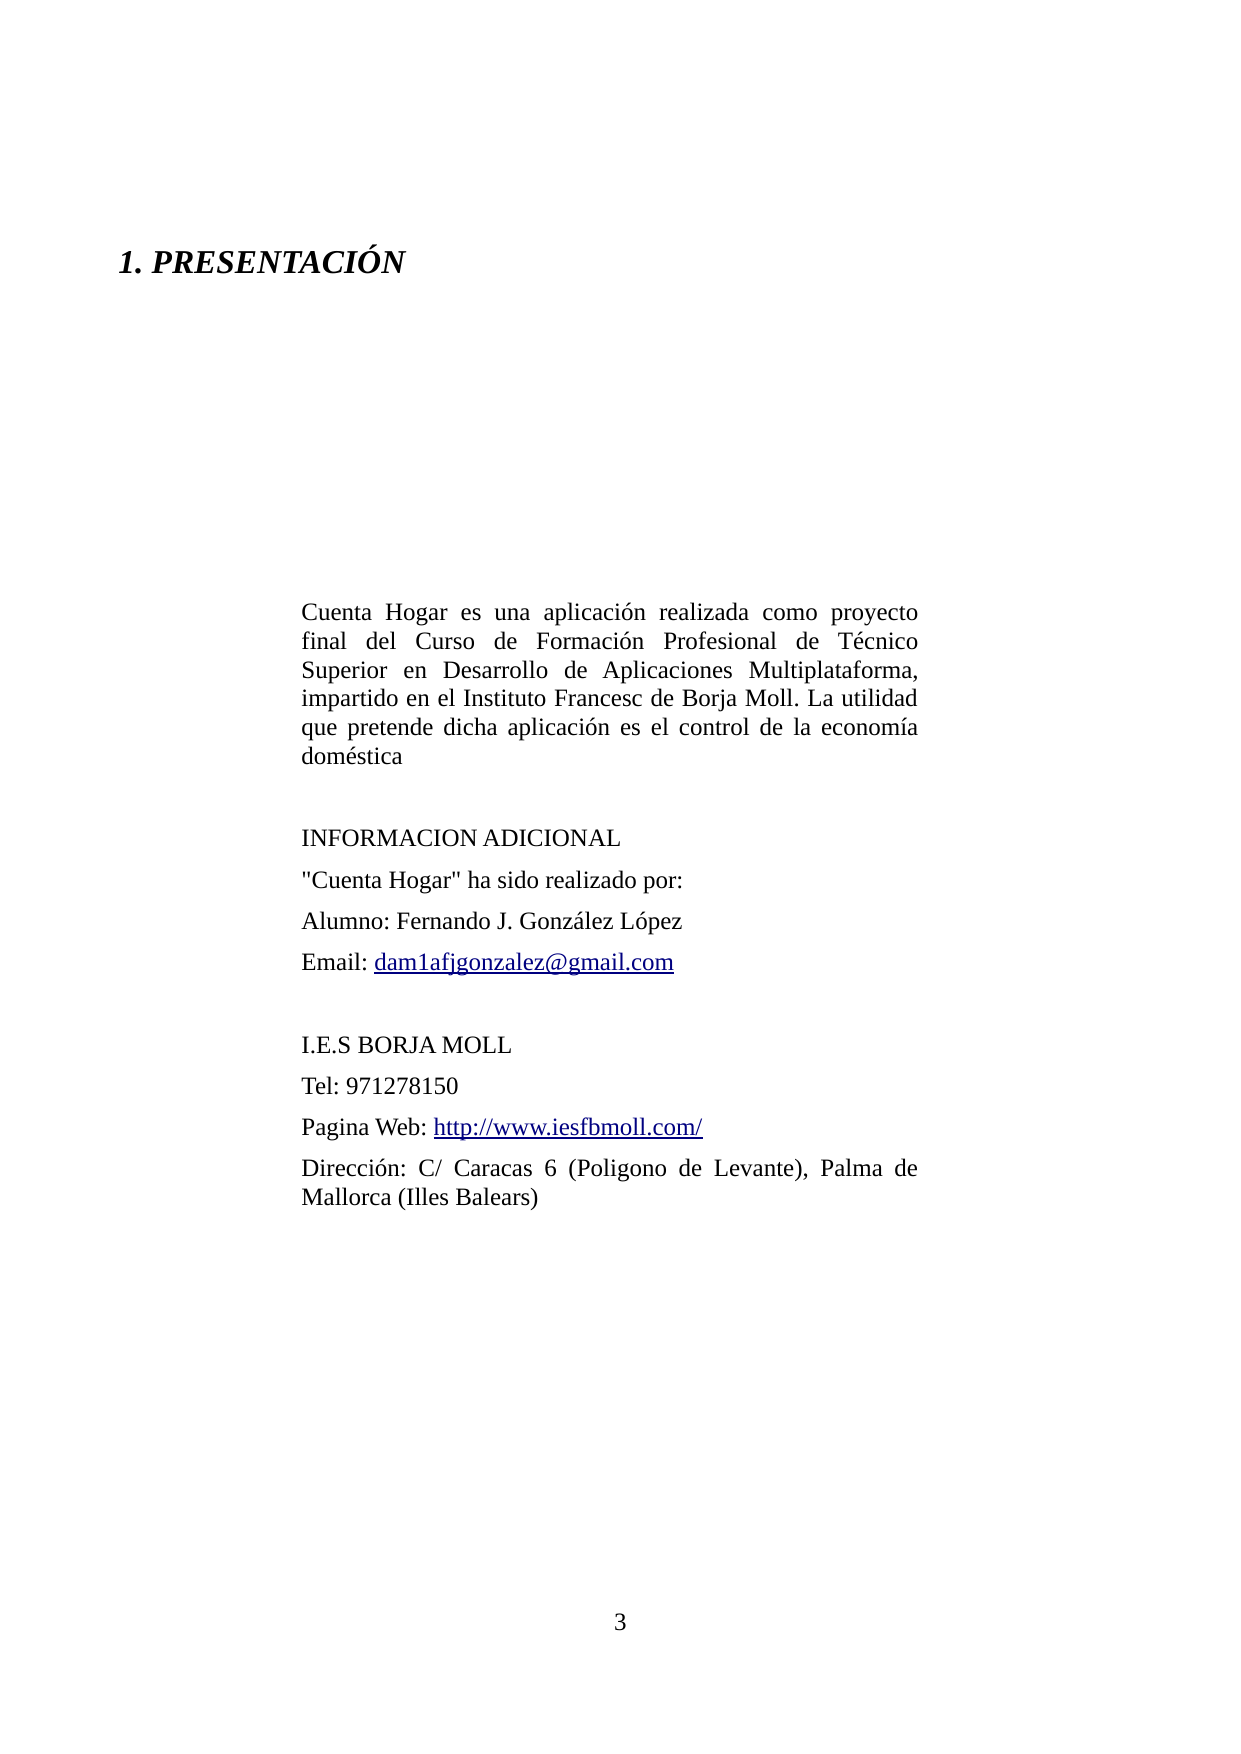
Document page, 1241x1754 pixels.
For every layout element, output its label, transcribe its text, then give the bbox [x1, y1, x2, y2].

text Dirección: C/ Caracas 6 (Poligono de Levante), Palma de Mallorca (Illes Balears) [301, 1153, 919, 1211]
text INFORMACION ADICIONAL [301, 823, 919, 852]
text "Cuenta Hogar" ha sido realizado por: [301, 865, 919, 893]
text 1. PRESENTACIÓN [118, 243, 1122, 281]
text Tel: 971278150 [301, 1071, 919, 1100]
text Cuenta Hogar es una aplicación realizada como proyecto final del Curso de Formación Profesional de Técnico Superior en Desarrollo de Aplicaciones Multiplataforma, impartido en el Instituto Francesc de Borja Moll. La utilidad que pretende dicha aplicación es el control de la economía doméstica [301, 597, 919, 770]
text Alumno: Fernando J. González López [301, 906, 919, 935]
text Email: dam1afjgonzalez@gmail.com [301, 947, 919, 976]
text I.E.S BORJA MOLL [301, 1030, 919, 1058]
text Pagina Web: http://www.iesfbmoll.com/ [301, 1112, 919, 1141]
